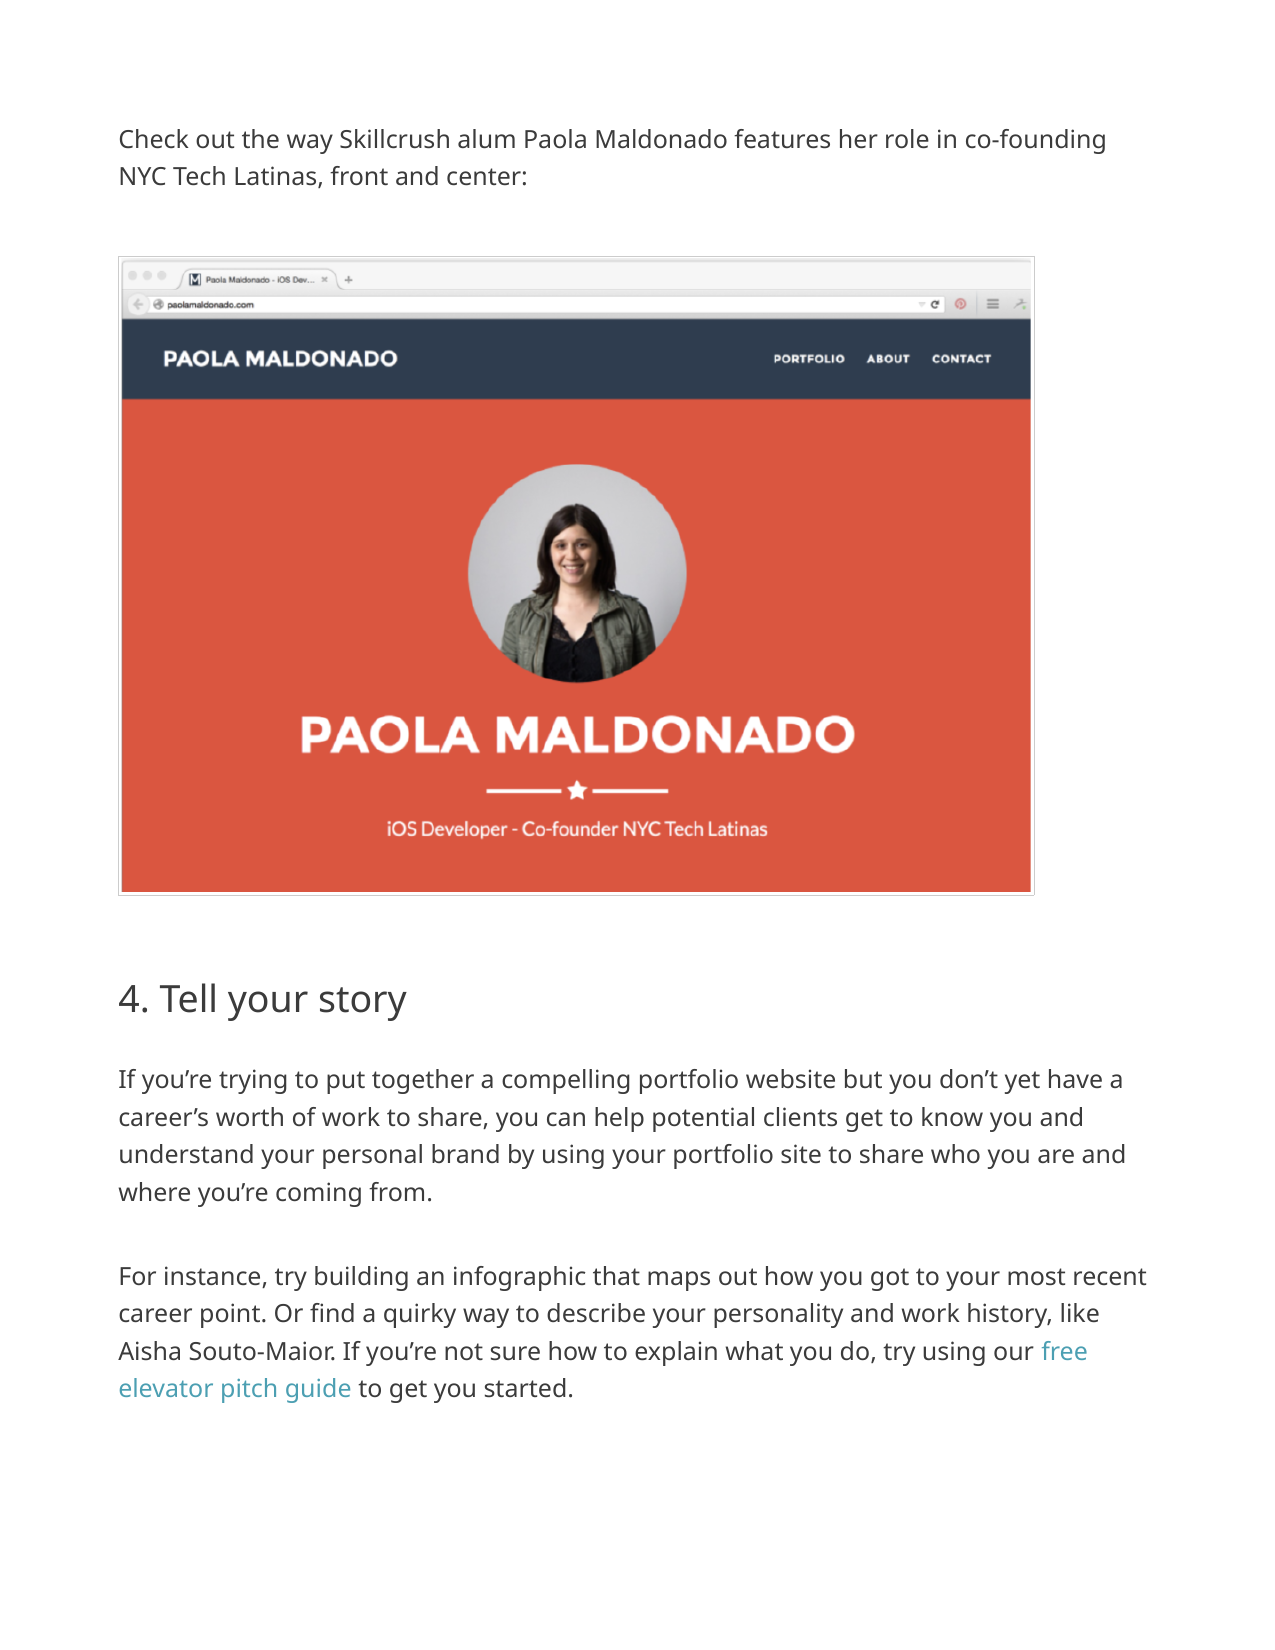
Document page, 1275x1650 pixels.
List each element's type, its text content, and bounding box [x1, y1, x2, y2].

text For instance, try building an infographic that maps out how you got to your most recent career point. Or find a quirky way to describe your personality and work history, like Aisha Souto-Maior. If you’re not sure how to explain what you do, try using our free elevator pitch guide to get you started. [118, 1255, 1157, 1405]
text If you’re trying to put together a compelling portfolio website but you don’t yet have a career’s worth of work to share, you can help potential clients get to know you and understand your personal brand by using your portfolio site to share who you are and where you’re coming from. [118, 1058, 1157, 1208]
picture [121, 258, 1031, 892]
text Check out the way Skillcrush alum Paola Maldonado features her role in co-founding NYC Tech Latinas, front and center: [118, 118, 1157, 193]
subtitle 4. Tell your story [118, 973, 1157, 1024]
